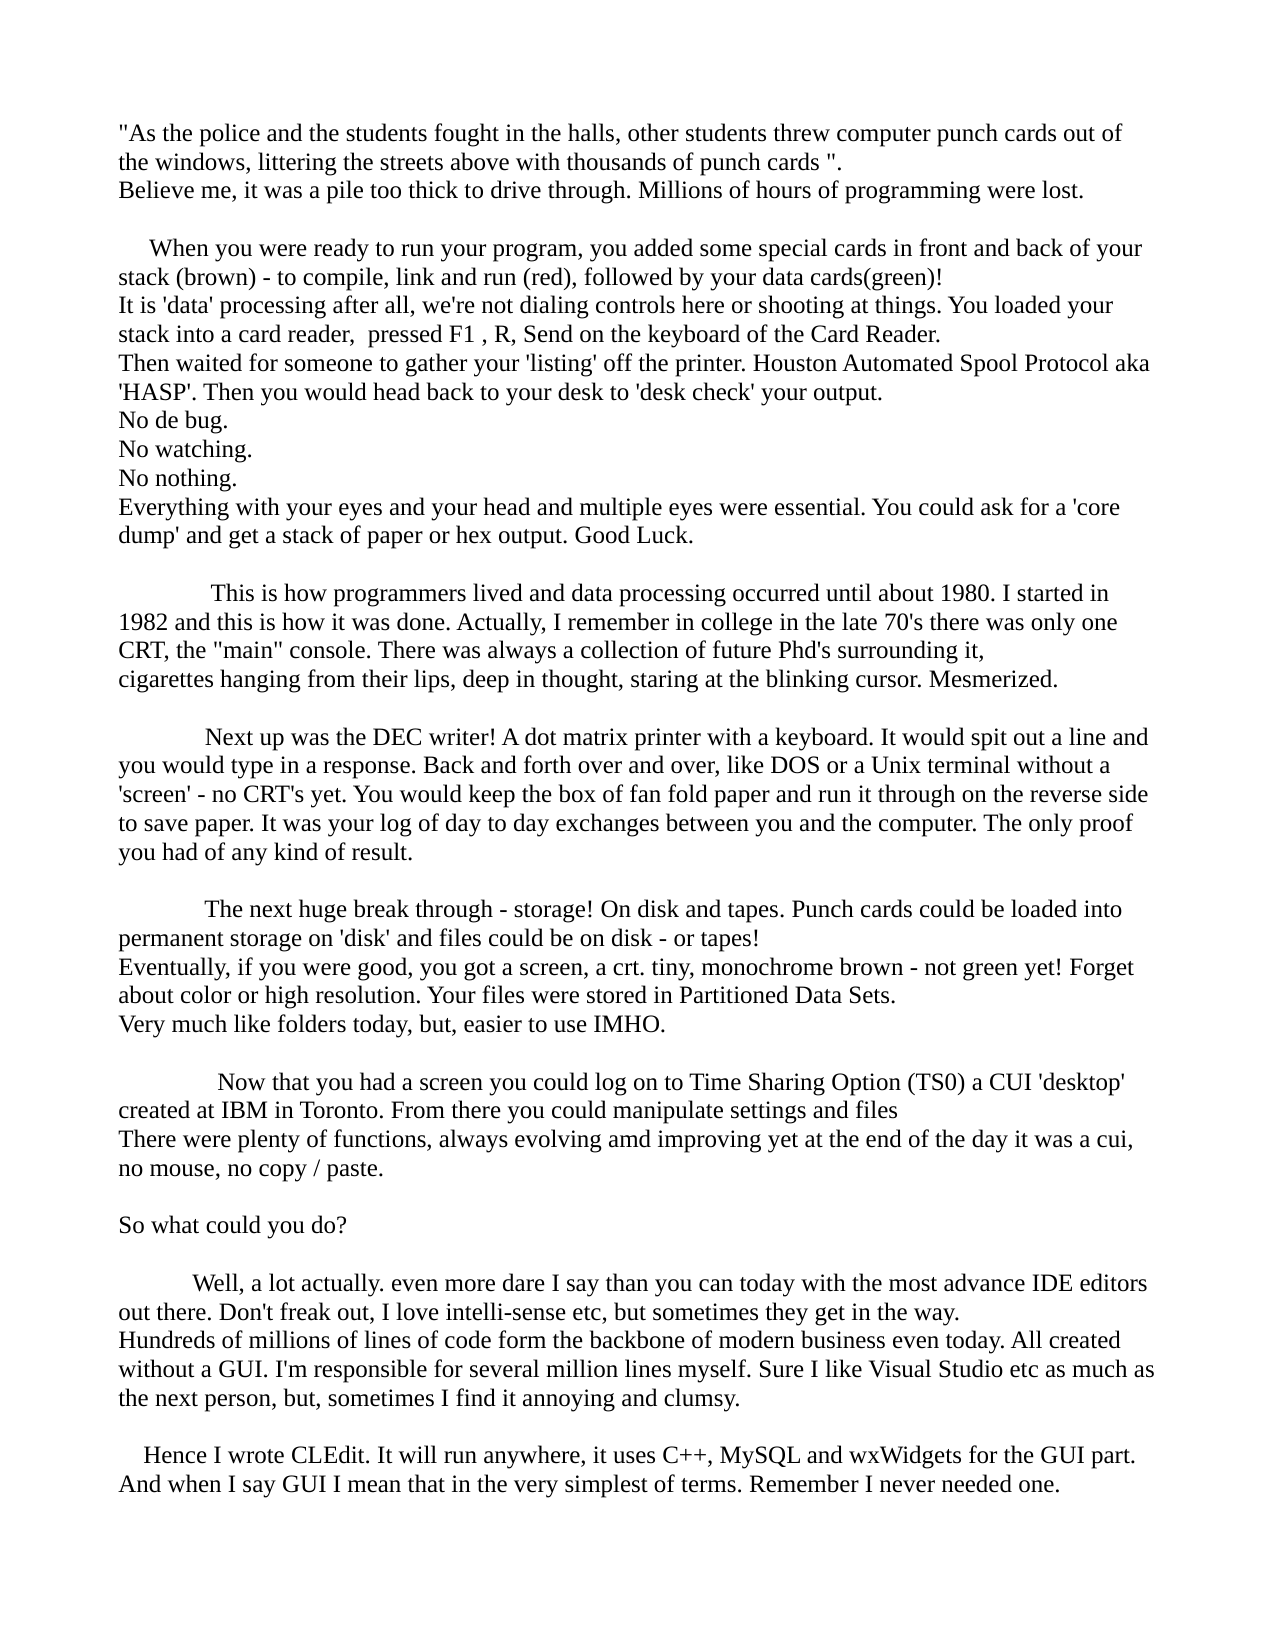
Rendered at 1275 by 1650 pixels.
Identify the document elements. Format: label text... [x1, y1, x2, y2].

text Believe me, it was a pile too thick to drive through. Millions of hours of programming were lost. [118, 176, 1157, 204]
text the next person, but, sometimes I find it annoying and clumsy. [118, 1383, 1157, 1412]
text When you were ready to run your program, you added some special cards in front and back of your stack (brown) - to compile, link and run (red), followed by your data cards(green)! [118, 233, 1157, 291]
text cigarettes hanging from their lips, deep in thought, staring at the blinking cursor. Mesmerized. [118, 664, 1157, 693]
text Now that you had a screen you could log on to Time Sharing Option (TS0) a CUI 'desktop' created at IBM in Toronto. From there you could manipulate settings and files [118, 1067, 1157, 1124]
text No nothing. [118, 463, 1157, 492]
text Everything with your eyes and your head and multiple eyes were essential. You could ask for a 'core dump' and get a stack of paper or hex output. Good Luck. [118, 492, 1157, 549]
text Eventually, if you were good, you got a screen, a crt. tiny, monochrome brown - not green yet! Forget about color or high resolution. Your files were stored in Partitioned Data Sets. [118, 952, 1157, 1009]
text "As the police and the students fought in the halls, other students threw computer punch cards out of the windows, littering the streets above with thousands of punch cards ". [118, 118, 1157, 176]
text Next up was the DEC writer! A dot matrix printer with a keyboard. It would spit out a line and you would type in a response. Back and forth over and over, like DOS or a Unix terminal without a 'screen' - no CRT's yet. You would keep the box of fan fold paper and run it through on the reverse side to save paper. It was your log of day to day exchanges between you and the computer. The only proof you had of any kind of result. [118, 722, 1157, 866]
text Well, a lot actually. even more dare I say than you can today with the most advance IDE editors out there. Don't freak out, I love intelli-sense etc, but sometimes they get in the way. [118, 1268, 1157, 1326]
text Very much like folders today, but, easier to use IMHO. [118, 1009, 1157, 1038]
text Then waited for someone to gather your 'listing' off the printer. Houston Automated Spool Protocol aka 'HASP'. Then you would head back to your desk to 'desk check' your output. [118, 348, 1157, 406]
text So what could you do? [118, 1211, 1157, 1239]
text This is how programmers lived and data processing occurred until about 1980. I started in 1982 and this is how it was done. Actually, I remember in college in the late 70's there was only one CRT, the "main" console. There was always a collection of future Phd's surrounding it, [118, 578, 1157, 664]
text No de bug. [118, 406, 1157, 434]
text Hence I wrote CLEdit. It will run anywhere, it uses C++, MySQL and wxWidgets for the GUI part. And when I say GUI I mean that in the very simplest of terms. Remember I never needed one. [118, 1441, 1157, 1498]
text There were plenty of functions, always evolving amd improving yet at the end of the day it was a cui, no mouse, no copy / paste. [118, 1124, 1157, 1182]
text No watching. [118, 434, 1157, 463]
text Hundreds of millions of lines of code form the backbone of modern business even today. All created without a GUI. I'm responsible for several million lines myself. Sure I like Visual Studio etc as much as [118, 1326, 1157, 1383]
text The next huge break through - storage! On disk and tapes. Punch cards could be loaded into permanent storage on 'disk' and files could be on disk - or tapes! [118, 894, 1157, 952]
text It is 'data' processing after all, we're not dialing controls here or shooting at things. You loaded your stack into a card reader, pressed F1 , R, Send on the keyboard of the Card Reader. [118, 291, 1157, 348]
